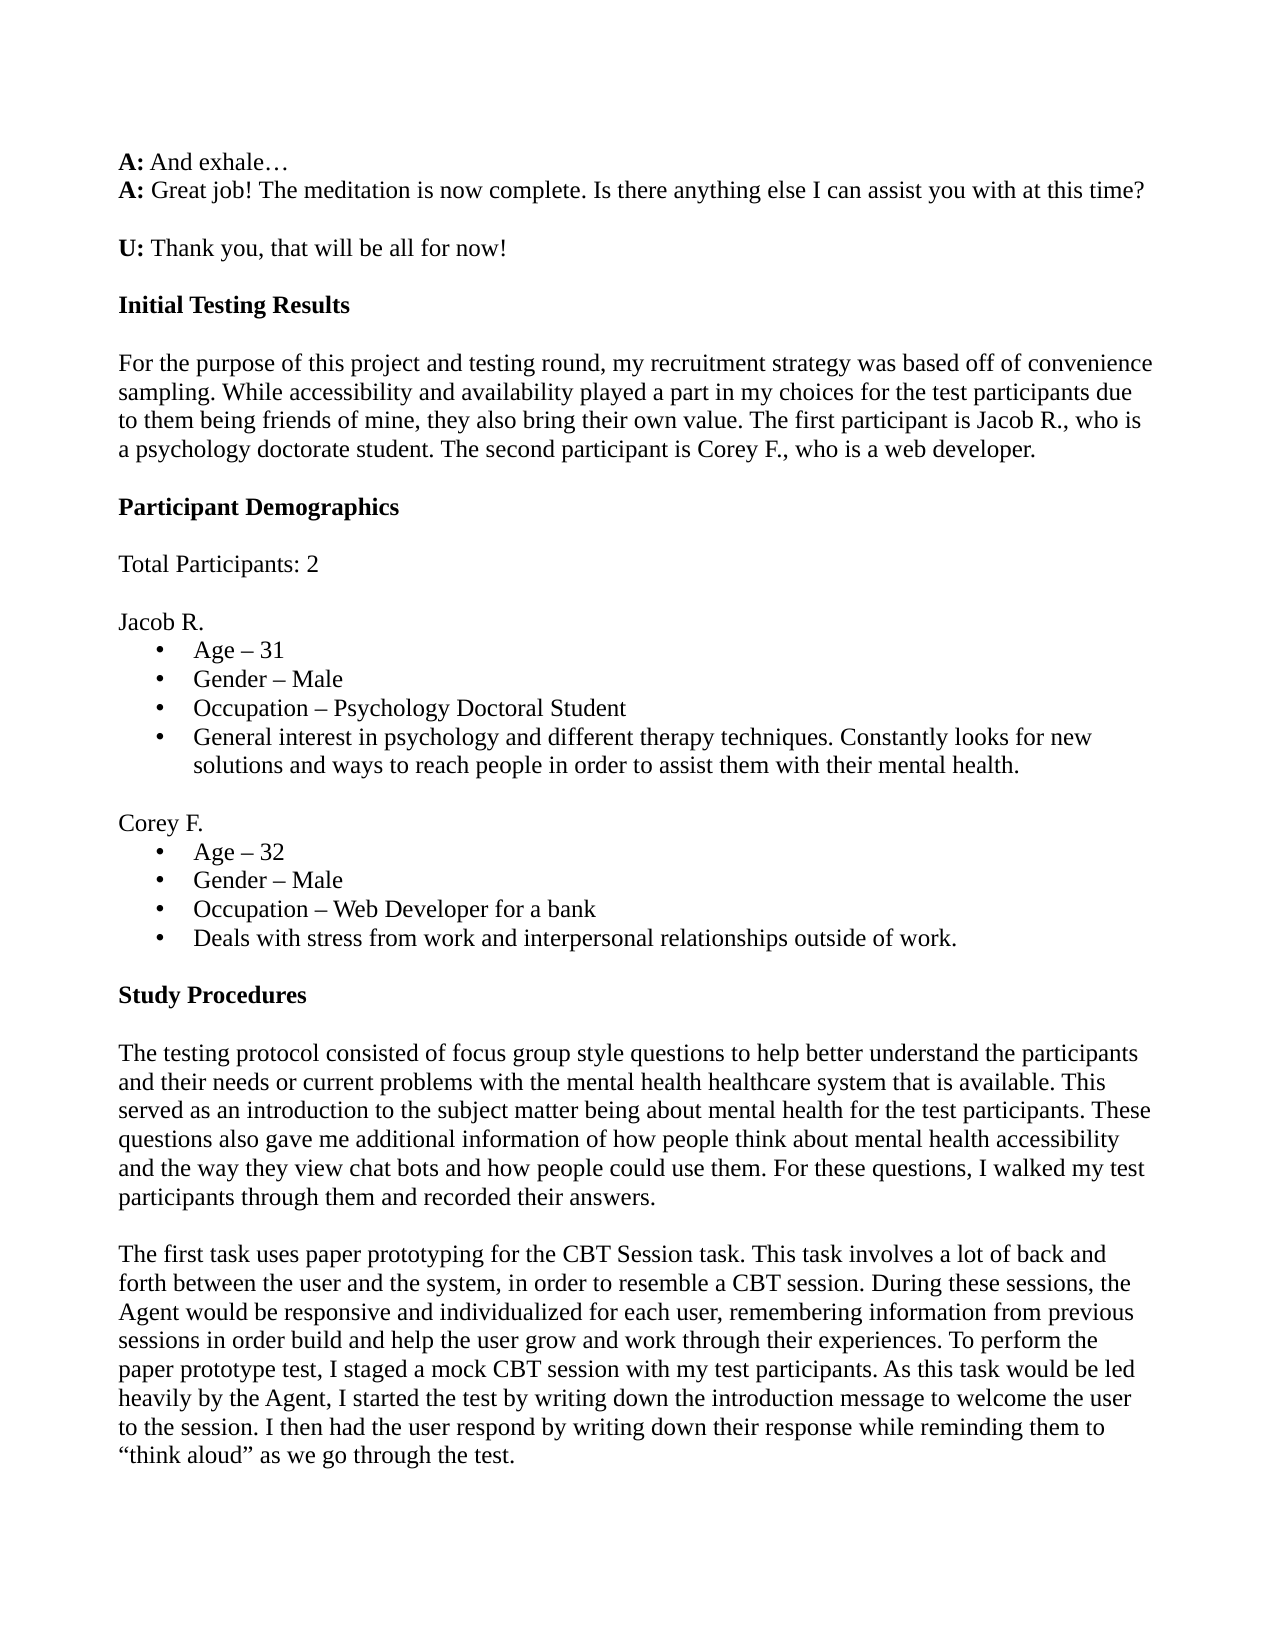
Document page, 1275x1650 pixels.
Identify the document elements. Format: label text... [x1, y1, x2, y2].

list Age – 31 [156, 636, 1157, 664]
text U: Thank you, that will be all for now! [118, 233, 1157, 262]
text A: Great job! The meditation is now complete. Is there anything else I can assist you with at this time? [118, 176, 1157, 204]
text Participant Demographics [118, 492, 1157, 521]
text Total Participants: 2 [118, 549, 1157, 578]
list Occupation – Psychology Doctoral Student [156, 693, 1157, 722]
list Age – 32 [156, 837, 1157, 866]
text For the purpose of this project and testing round, my recruitment strategy was based off of convenience sampling. While accessibility and availability played a part in my choices for the test participants due to them being friends of mine, they also bring their own value. The first participant is Jacob R., who is a psychology doctorate student. The second participant is Corey F., who is a web developer. [118, 348, 1157, 463]
text Initial Testing Results [118, 291, 1157, 319]
text The first task uses paper prototyping for the CBT Session task. This task involves a lot of back and forth between the user and the system, in order to resemble a CBT session. During these sessions, the Agent would be responsive and individualized for each user, remembering information from previous sessions in order build and help the user grow and work through their experiences. To perform the paper prototype test, I staged a mock CBT session with my test participants. As this task would be led heavily by the Agent, I started the test by writing down the introduction message to welcome the user to the session. I then had the user respond by writing down their response while reminding them to “think aloud” as we go through the test. [118, 1239, 1157, 1469]
list Gender – Male [156, 664, 1157, 693]
list Gender – Male [156, 866, 1157, 894]
list Deals with stress from work and interpersonal relationships outside of work. [156, 923, 1157, 952]
list Occupation – Web Developer for a bank [156, 894, 1157, 923]
text Corey F. [118, 808, 1157, 837]
text A: And exhale… [118, 147, 1157, 176]
list General interest in psychology and different therapy techniques. Constantly looks for new solutions and ways to reach people in order to assist them with their mental health. [156, 722, 1157, 779]
text Jacob R. [118, 607, 1157, 636]
text Study Procedures [118, 981, 1157, 1009]
text The testing protocol consisted of focus group style questions to help better understand the participants and their needs or current problems with the mental health healthcare system that is available. This served as an introduction to the subject matter being about mental health for the test participants. These questions also gave me additional information of how people think about mental health accessibility and the way they view chat bots and how people could use them. For these questions, I walked my test participants through them and recorded their answers. [118, 1038, 1157, 1211]
